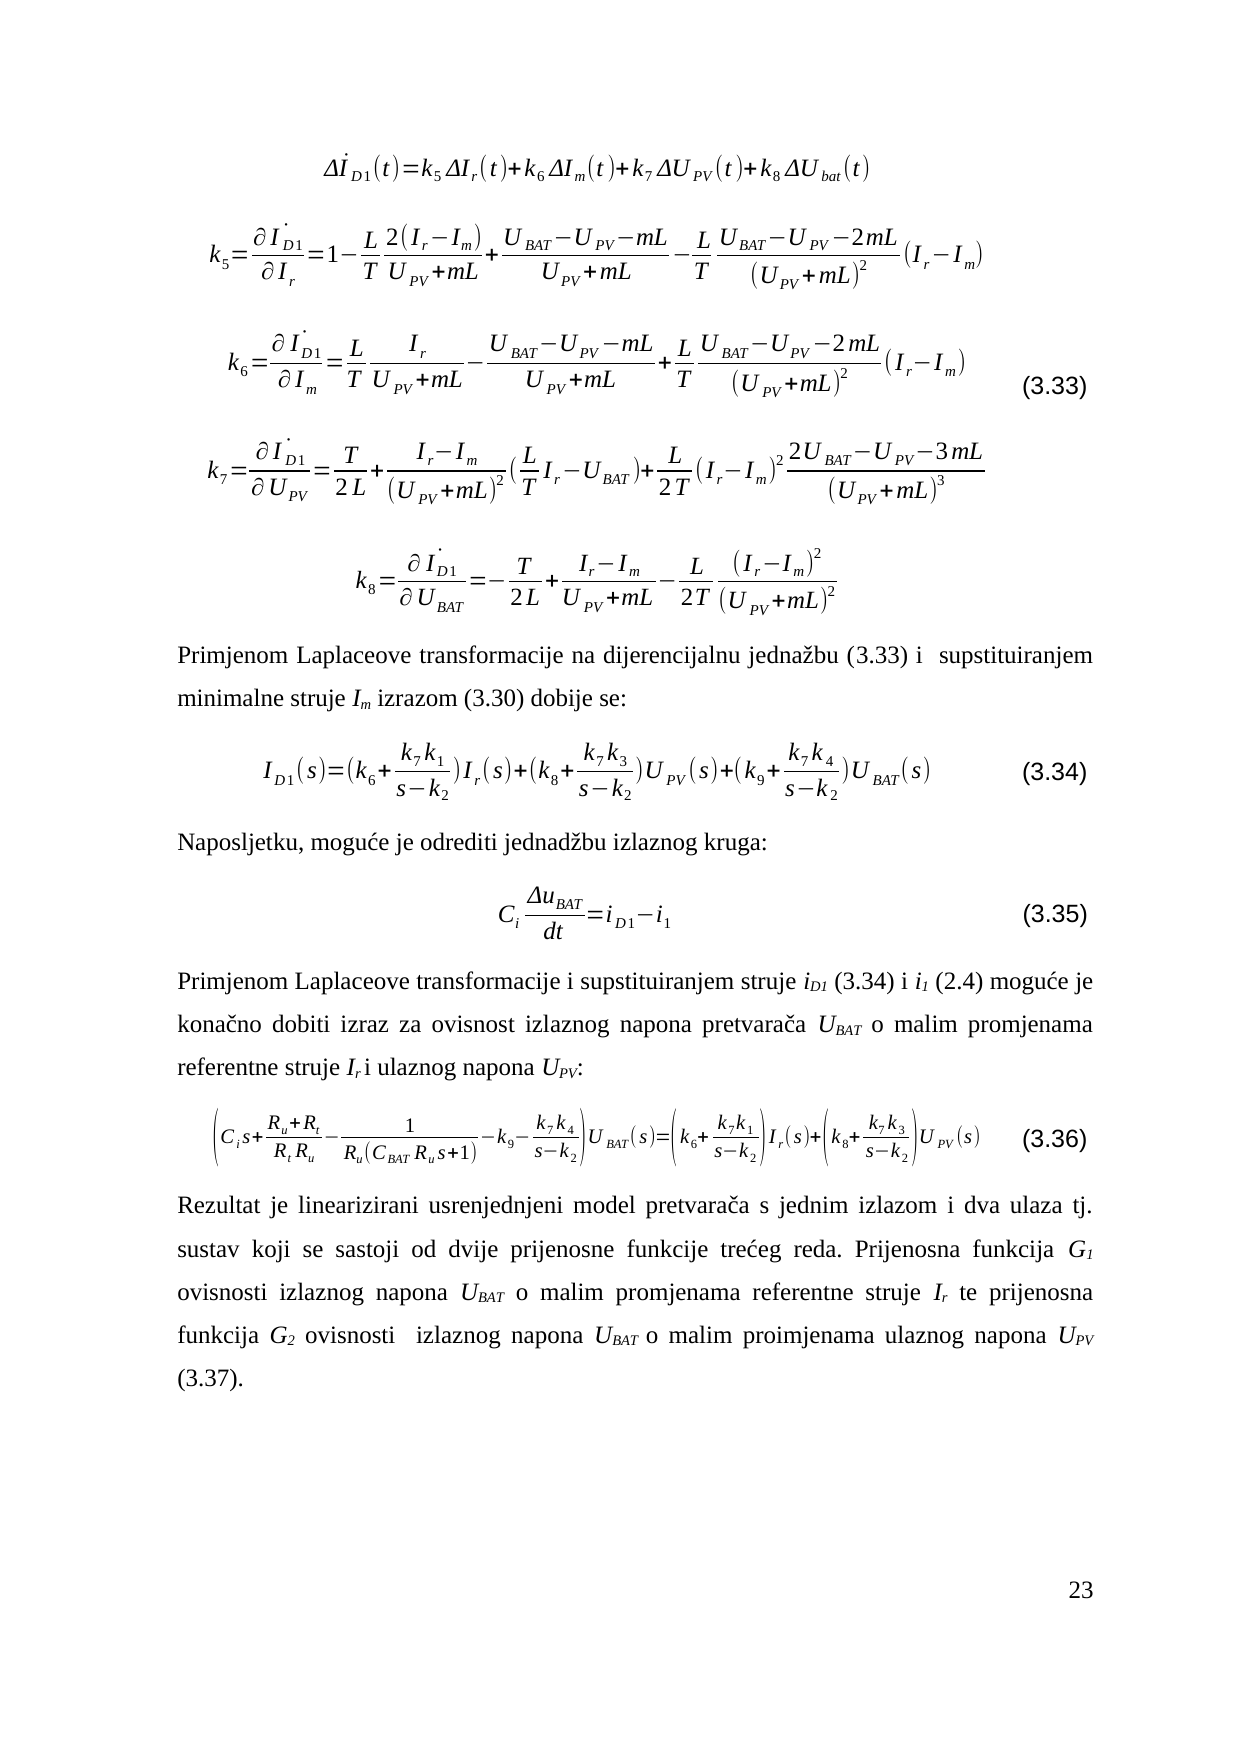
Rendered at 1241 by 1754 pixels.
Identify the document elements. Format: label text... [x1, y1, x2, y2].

table_header [177, 1102, 1016, 1178]
text Rezultat je linearizirani usrenjednjeni model pretvarača s jednim izlazom i dva ulaza tj. sustav koji se sastoji od dvije prijenosne funkcije trećeg reda. Prijenosna funkcija G1 ovisnosti izlaznog napona UBAT o malim promjenama referentne struje Ir te prijenosna funkcija G2 ovisnosti izlaznog napona UBAT o malim proimjenama ulaznog napona UPV (3.37). [177, 1191, 1093, 1392]
text Primjenom Laplaceove transformacije i supstituiranjem struje iD1 (3.34) i i1 (2.4) moguće je konačno dobiti izraz za ovisnost izlaznog napona pretvarača UBAT o malim promjenama referentne struje Ir i ulaznog napona UPV: [177, 966, 1093, 1081]
text Primjenom Laplaceove transformacije na dijerencijalnu jednažbu (3.33) i supstituiranjem minimalne struje Im izrazom (3.30) dobije se: [177, 640, 1093, 712]
table_header [177, 733, 1016, 815]
text Naposljetku, moguće je odrediti jednadžbu izlaznog kruga: [177, 827, 1093, 855]
table_header (3.35) [991, 876, 1093, 954]
table_header (3.33) [1016, 147, 1093, 628]
table_header [177, 147, 1016, 628]
table_header (3.36) [1016, 1102, 1093, 1178]
table_header (3.34) [1016, 733, 1093, 815]
table_header [177, 876, 991, 954]
